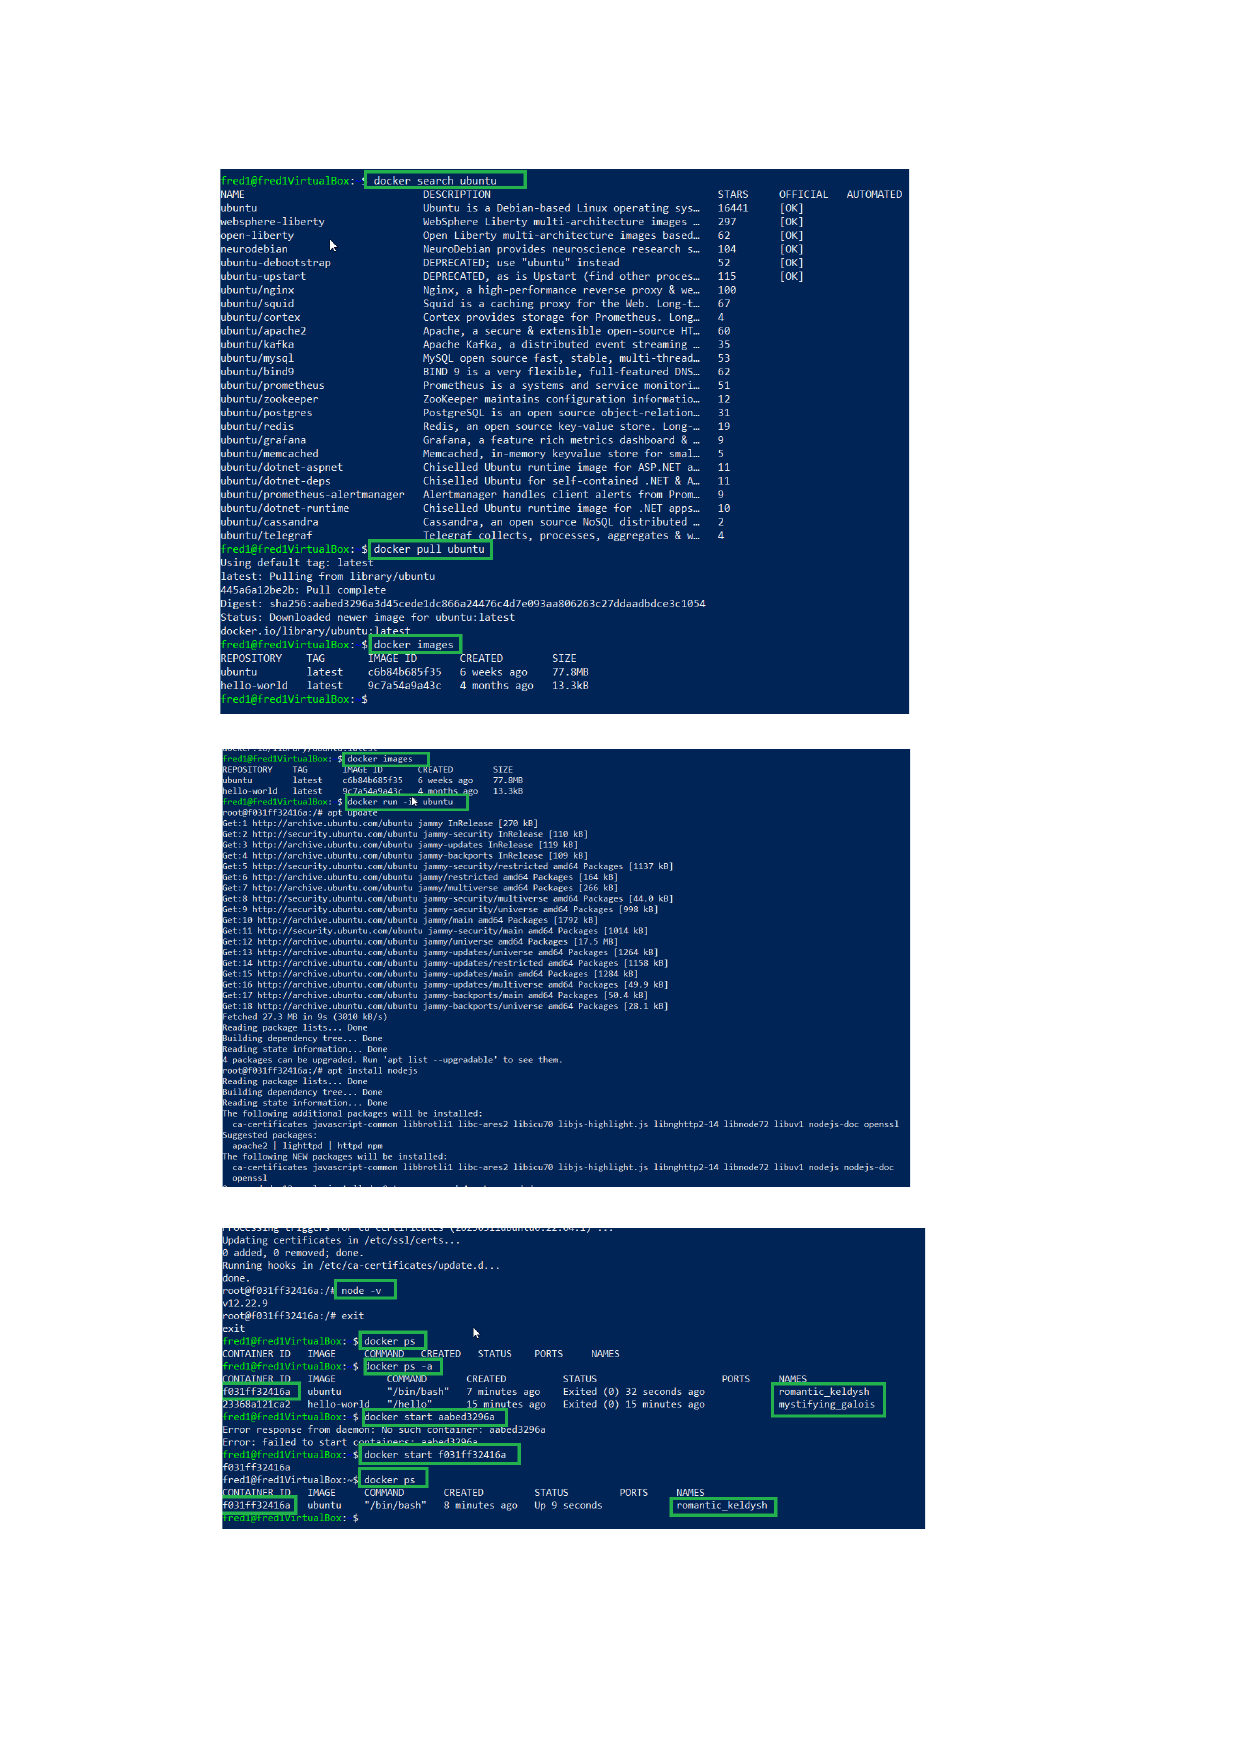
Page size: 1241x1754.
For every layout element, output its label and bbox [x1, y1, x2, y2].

picture [220, 169, 910, 714]
picture [222, 1228, 926, 1529]
picture [222, 749, 911, 1187]
